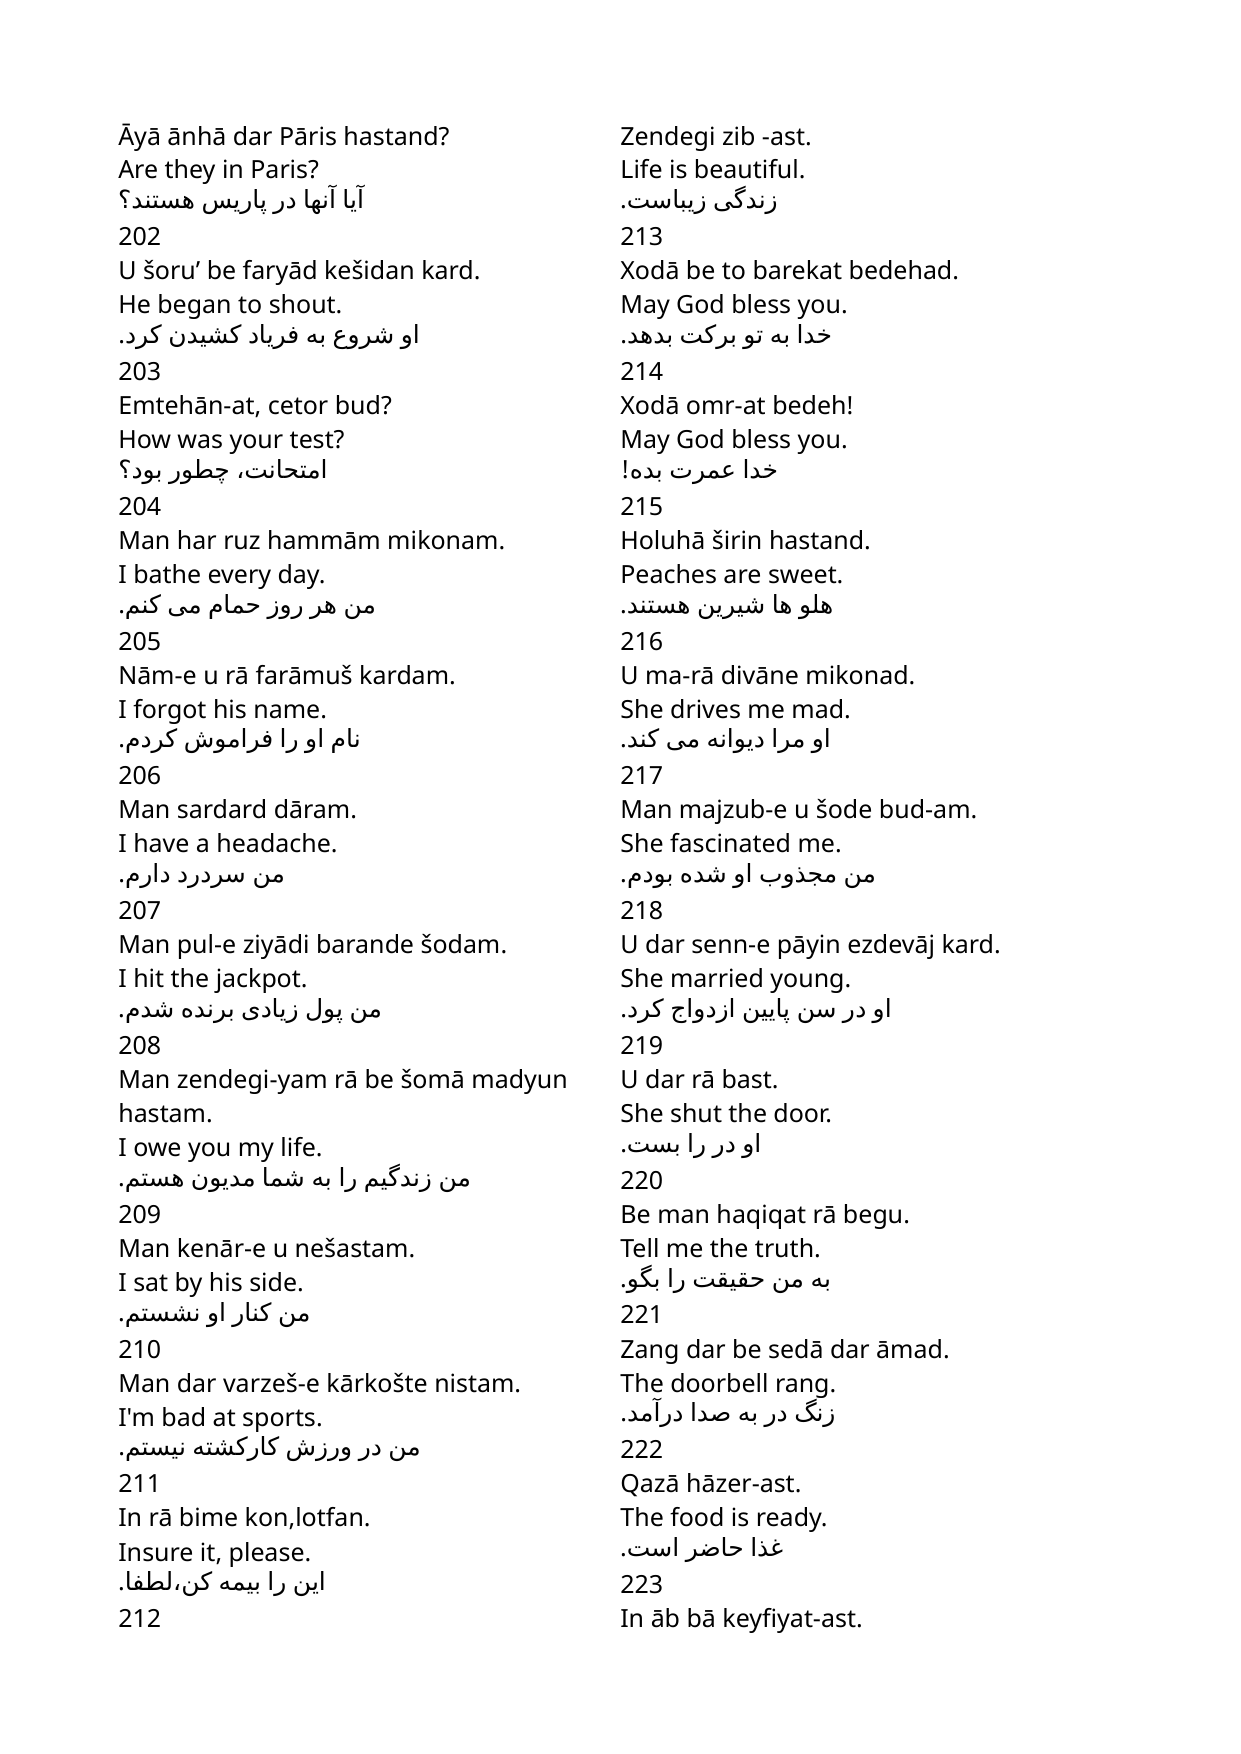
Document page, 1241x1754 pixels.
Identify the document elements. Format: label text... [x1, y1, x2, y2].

text Xodā omr-at bedeh! [620, 388, 1122, 422]
text این را بیمه کن،لطفا. [118, 1568, 620, 1601]
text زندگی زیباست. [620, 186, 1122, 219]
text 203 [118, 354, 620, 388]
text من هر روز حمام می کنم. [118, 591, 620, 623]
text She drives me mad. [620, 691, 1122, 725]
text نام او را فراموش کردم. [118, 725, 620, 758]
text She fascinated me. [620, 826, 1122, 860]
text I hit the jackpot. [118, 961, 620, 995]
text خدا به تو برکت بدهد. [620, 321, 1122, 354]
text I forgot his name. [118, 691, 620, 725]
text Nām-e u rā farāmuš kardam. [118, 657, 620, 691]
text Man sardard dāram. [118, 792, 620, 826]
text In āb bā keyfiyat-ast. [620, 1601, 1122, 1635]
text Man pul-e ziyādi barande šodam. [118, 927, 620, 961]
text 209 [118, 1196, 620, 1231]
text I bathe every day. [118, 557, 620, 591]
text Man kenār-e u nešastam. [118, 1231, 620, 1264]
text 223 [620, 1567, 1122, 1601]
text من پول زیادی برنده شدم. [118, 995, 620, 1028]
text او در را بست. [620, 1130, 1122, 1162]
text Man zendegi‌-yam rā be šomā madyun hastam. [118, 1062, 620, 1130]
text Man majzub-e u šode bud-am. [620, 792, 1122, 826]
text Life is beautiful. [620, 152, 1122, 186]
text به من حقیقت را بگو. [620, 1264, 1122, 1297]
text امتحانت، چطور بود؟ [118, 456, 620, 488]
text من مجذوب او شده بودم. [620, 860, 1122, 893]
text I owe you my life. [118, 1130, 620, 1164]
text U šoru’ be faryād kešidan kard. [118, 253, 620, 287]
text How was your test? [118, 422, 620, 456]
text 207 [118, 893, 620, 927]
text من سردرد دارم. [118, 860, 620, 893]
text In rā bime kon,lotfan. [118, 1500, 620, 1534]
text May God bless you. [620, 422, 1122, 456]
text She married young. [620, 961, 1122, 995]
text هلو ها شیرین هستند. [620, 591, 1122, 623]
text Peaches are sweet. [620, 557, 1122, 591]
text او شروع به فریاد کشیدن کرد. [118, 321, 620, 354]
text The doorbell rang. [620, 1365, 1122, 1399]
text زنگ در به صدا درآمد. [620, 1399, 1122, 1432]
text Man dar varzeš-e kārkošte nistam. [118, 1365, 620, 1399]
text 204 [118, 488, 620, 522]
text 205 [118, 623, 620, 657]
text 219 [620, 1028, 1122, 1062]
text U dar rā bast. [620, 1062, 1122, 1096]
text Xodā be to barekat bedehad. [620, 253, 1122, 287]
text 206 [118, 758, 620, 792]
text 222 [620, 1432, 1122, 1466]
text Holuhā širin hastand. [620, 522, 1122, 557]
text آیا آنها در پاریس هستند؟ [118, 186, 620, 219]
text او مرا دیوانه می کند. [620, 725, 1122, 758]
text 208 [118, 1028, 620, 1062]
text من زندگیم را به شما مدیون هستم. [118, 1164, 620, 1196]
text 216 [620, 623, 1122, 657]
text 212 [118, 1601, 620, 1635]
text Be man haqiqat rā begu. [620, 1196, 1122, 1231]
text I sat by his side. [118, 1264, 620, 1299]
text 220 [620, 1162, 1122, 1196]
text U dar senn-e pāyin ezdevāj kard. [620, 927, 1122, 961]
text او در سن پایین ازدواج کرد. [620, 995, 1122, 1028]
text May God bless you. [620, 287, 1122, 321]
text Zang dar be sedā dar āmad. [620, 1331, 1122, 1365]
text Man har ruz hammām mi‌konam. [118, 522, 620, 557]
text 218 [620, 893, 1122, 927]
text Are they in Paris? [118, 152, 620, 186]
text Tell me the truth. [620, 1231, 1122, 1264]
text The food is ready. [620, 1500, 1122, 1534]
text I have a headache. [118, 826, 620, 860]
text Zendegi zib -ast. [620, 118, 1122, 152]
text He began to shout. [118, 287, 620, 321]
text 214 [620, 354, 1122, 388]
text Insure it, please. [118, 1534, 620, 1568]
text خدا عمرت بده! [620, 456, 1122, 488]
text 211 [118, 1466, 620, 1500]
text 221 [620, 1297, 1122, 1331]
text Āyā ānhā dar Pāris hastand? [118, 118, 620, 152]
text I'm bad at sports. [118, 1399, 620, 1433]
text Qazā hāzer-ast. [620, 1466, 1122, 1500]
text Emtehān-at, cetor bud? [118, 388, 620, 422]
text She shut the door. [620, 1096, 1122, 1130]
text 202 [118, 219, 620, 253]
text من در ورزش کارکشته نیستم. [118, 1433, 620, 1466]
text غذا حاضر است. [620, 1534, 1122, 1567]
text من کنار او نشستم. [118, 1299, 620, 1331]
text 210 [118, 1331, 620, 1365]
text 215 [620, 488, 1122, 522]
text U ma-rā divāne mi‌konad. [620, 657, 1122, 691]
text 217 [620, 758, 1122, 792]
text 213 [620, 219, 1122, 253]
